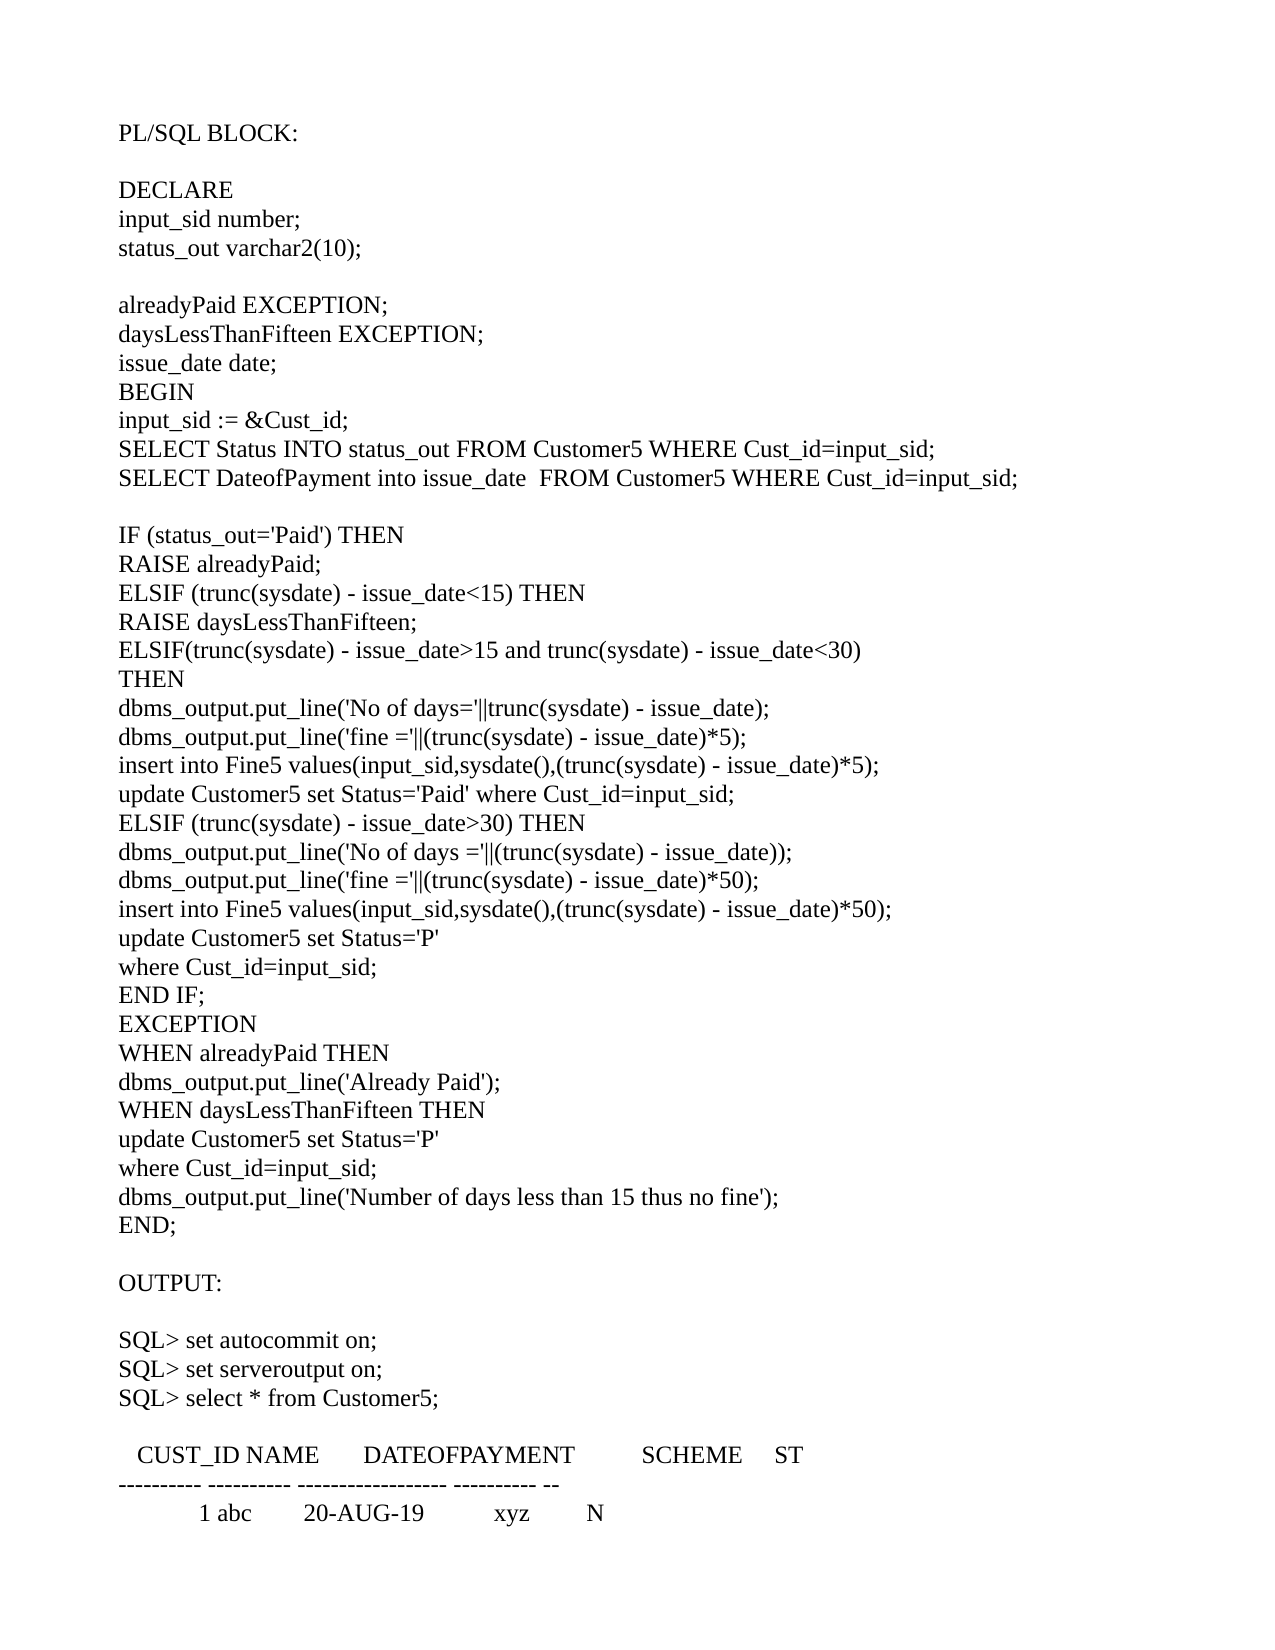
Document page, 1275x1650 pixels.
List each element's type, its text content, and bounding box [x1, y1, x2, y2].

text dbms_output.put_line('fine ='||(trunc(sysdate) - issue_date)*50); [118, 866, 1157, 894]
text ELSIF(trunc(sysdate) - issue_date>15 and trunc(sysdate) - issue_date<30) [118, 636, 1157, 664]
text dbms_output.put_line('Already Paid'); [118, 1067, 1157, 1096]
text THEN [118, 664, 1157, 693]
text EXCEPTION [118, 1009, 1157, 1038]
text update Customer5 set Status='Paid' where Cust_id=input_sid; [118, 779, 1157, 808]
text SQL> select * from Customer5; [118, 1383, 1157, 1412]
text RAISE alreadyPaid; [118, 549, 1157, 578]
text ELSIF (trunc(sysdate) - issue_date>30) THEN [118, 808, 1157, 837]
text dbms_output.put_line('fine ='||(trunc(sysdate) - issue_date)*5); [118, 722, 1157, 751]
text WHEN alreadyPaid THEN [118, 1038, 1157, 1067]
text DECLARE [118, 176, 1157, 204]
text update Customer5 set Status='P' [118, 923, 1157, 952]
text CUST_ID NAME DATEOFPAYMENT SCHEME ST [118, 1441, 1157, 1469]
text input_sid number; [118, 204, 1157, 233]
text 1 abc 20-AUG-19 xyz N [118, 1498, 1157, 1527]
text where Cust_id=input_sid; [118, 952, 1157, 981]
text SQL> set serveroutput on; [118, 1354, 1157, 1383]
text dbms_output.put_line('No of days ='||(trunc(sysdate) - issue_date)); [118, 837, 1157, 866]
text input_sid := &Cust_id; [118, 406, 1157, 434]
text END IF; [118, 981, 1157, 1009]
text where Cust_id=input_sid; [118, 1153, 1157, 1182]
text ELSIF (trunc(sysdate) - issue_date<15) THEN [118, 578, 1157, 607]
text END; [118, 1211, 1157, 1239]
text PL/SQL BLOCK: [118, 118, 1157, 147]
text daysLessThanFifteen EXCEPTION; [118, 319, 1157, 348]
text status_out varchar2(10); [118, 233, 1157, 262]
text BEGIN [118, 377, 1157, 406]
text SELECT Status INTO status_out FROM Customer5 WHERE Cust_id=input_sid; [118, 434, 1157, 463]
text issue_date date; [118, 348, 1157, 377]
text SQL> set autocommit on; [118, 1326, 1157, 1354]
text dbms_output.put_line('No of days='||trunc(sysdate) - issue_date); [118, 693, 1157, 722]
text ---------- ---------- ------------------ ---------- -- [118, 1469, 1157, 1498]
text alreadyPaid EXCEPTION; [118, 291, 1157, 319]
text insert into Fine5 values(input_sid,sysdate(),(trunc(sysdate) - issue_date)*50); [118, 894, 1157, 923]
text update Customer5 set Status='P' [118, 1124, 1157, 1153]
text RAISE daysLessThanFifteen; [118, 607, 1157, 636]
text insert into Fine5 values(input_sid,sysdate(),(trunc(sysdate) - issue_date)*5); [118, 751, 1157, 779]
text dbms_output.put_line('Number of days less than 15 thus no fine'); [118, 1182, 1157, 1211]
text OUTPUT: [118, 1268, 1157, 1297]
text WHEN daysLessThanFifteen THEN [118, 1096, 1157, 1124]
text IF (status_out='Paid') THEN [118, 521, 1157, 549]
text SELECT DateofPayment into issue_date FROM Customer5 WHERE Cust_id=input_sid; [118, 463, 1157, 492]
